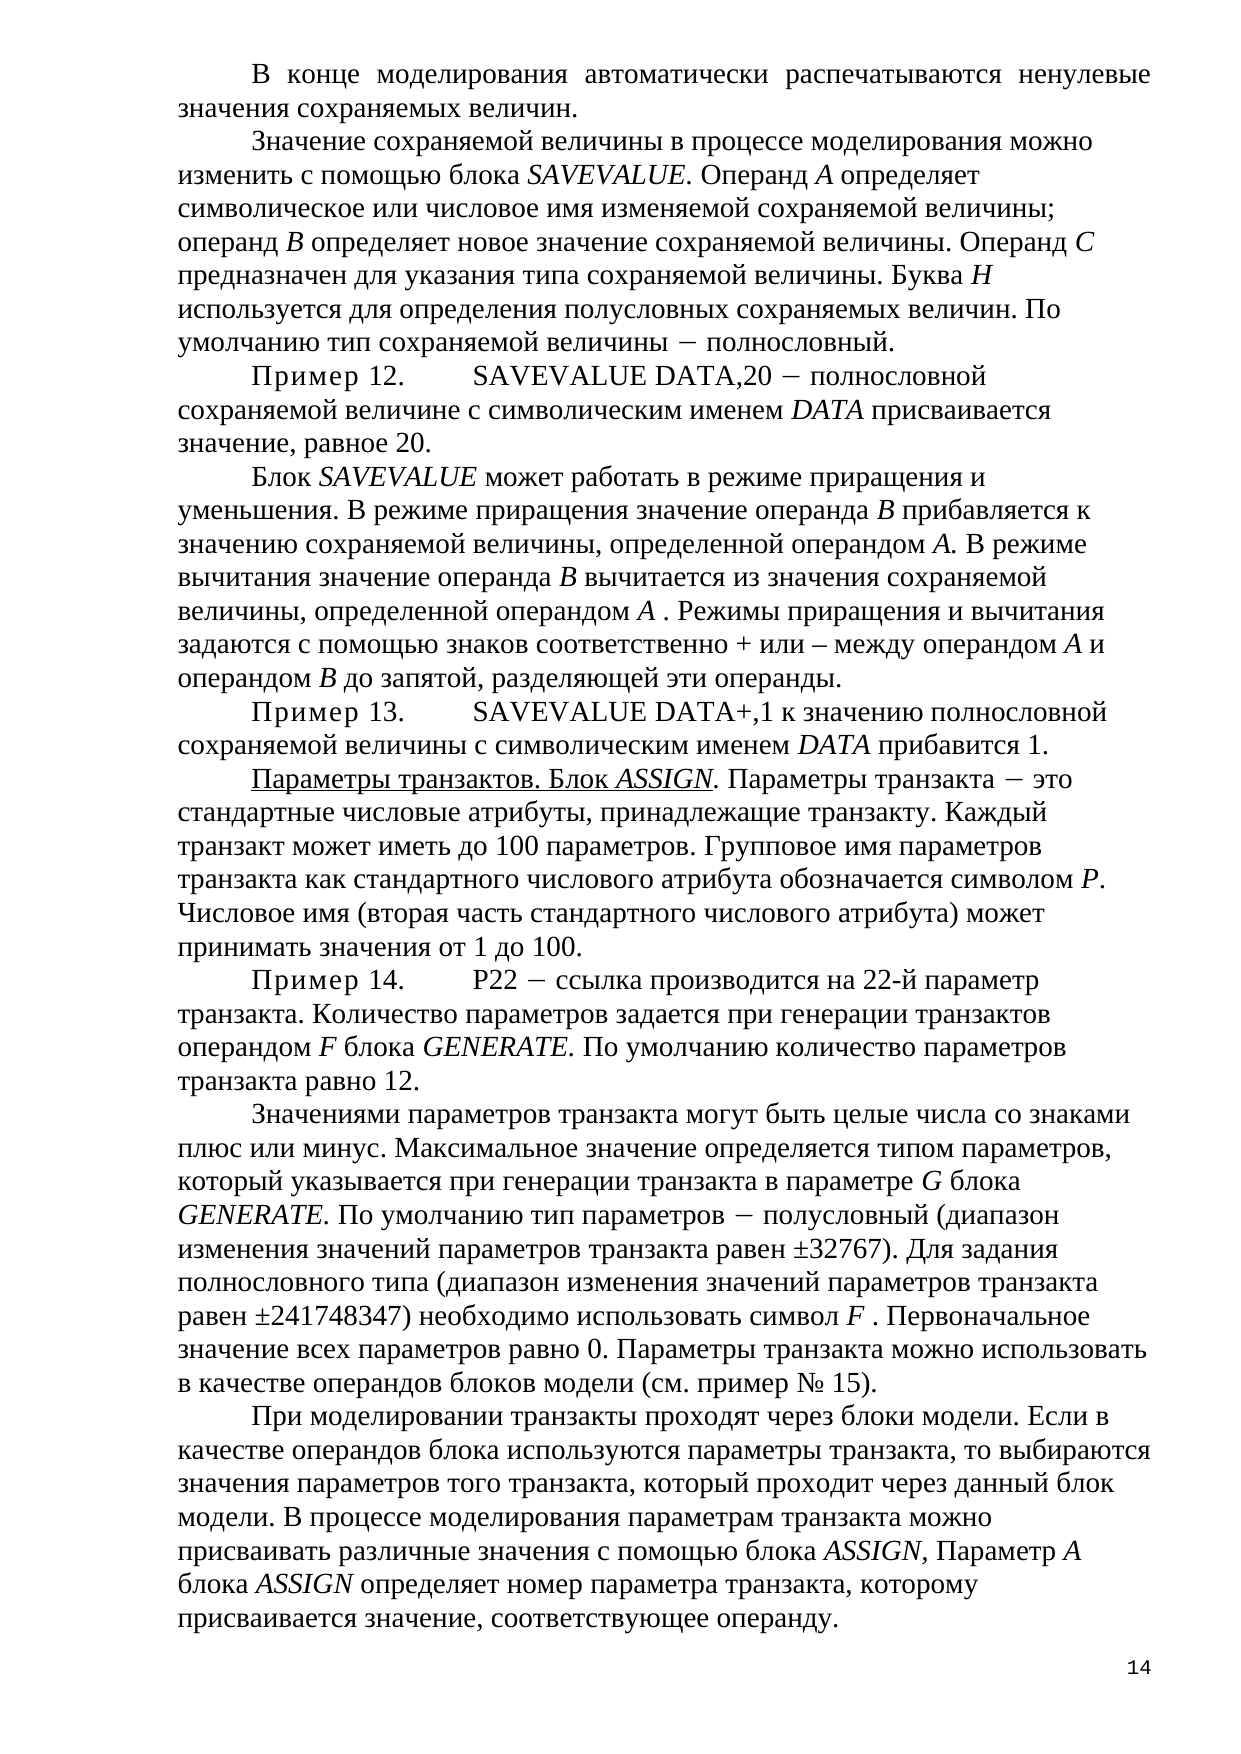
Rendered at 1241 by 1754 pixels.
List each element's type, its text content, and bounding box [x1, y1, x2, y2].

text Параметры транзактов. Блок ASSIGN. Параметры транзакта  это стандартные числовые атрибуты, принадлежащие транзакту. Каждый транзакт может иметь до 100 параметров. Групповое имя параметров транзакта как стандартного числового атрибута обозначается символом Р. Числовое имя (вторая часть стандартного числового атрибута) может принимать значения от 1 до 100. [177, 761, 1152, 962]
text Значениями параметров транзакта могут быть целые числа cо знаками плюс или минус. Максимальное значение определяется типом параметров, который указывается при генерации транзакта в параметре G блока GENERATE. По умолчанию тип параметров  полусловный (диапазон изменения значений параметров транзакта равен ±32767). Для задания полнословного типа (диапазон изменения значений параметров транзакта равен ±241748347) необходимо использовать символ F . Первоначальное значение всех параметров равно 0. Параметры транзакта можно использовать в качестве операндов блоков модели (см. пример № 15). [177, 1096, 1152, 1398]
text Блок SAVEVALUE может работать в режиме приращения и уменьшения. В режиме приращения значение операнда B прибавляется к значению сохраняемой величины, определенной операндом А. В режиме вычитания значение операнда B вычитается из значения сохраняемой величины, определенной операндом А . Режимы приращения и вычитания задаются с помощью знаков соответственно + или – между операндом А и операндом B до запятой, разделяющей эти операнды. [177, 459, 1152, 694]
text При моделировании транзакты проходят через блоки модели. Если в качестве операндов блока используются параметры транзакта, то выбираются значения параметров того транзакта, который проходит через данный блок модели. В процессе моделирования параметрам транзакта можно присваивать различные значения с помощью блока ASSIGN, Параметр А блока ASSIGN определяет номер параметра транзакта, которому присваивается значение, соответствующее операнду. [177, 1398, 1152, 1633]
text Пример 14. P22  ссылка производится на 22-й параметр транзакта. Количество параметров задается при генерации транзактов операндом F блока GENERATE. По умолчанию количество параметров транзакта равно 12. [177, 962, 1152, 1096]
text В конце моделирования автоматически распечатываются ненулевые значения сохраняемых величин. [177, 56, 1152, 123]
text Пример 13. SAVEVALUE DATA+,1 к значению полнословной сохраняемой величины с символическим именем DATA прибавится 1. [177, 694, 1152, 761]
text Значение сохраняемой величины в процессе моделирования можно изменить с помощью блока SAVEVALUE. Операнд А определяет символическое или числовое имя изменяемой сохраняемой величины; операнд В определяет новое значение сохраняемой величины. Операнд С предназначен для указания типа сохраняемой величины. Буква Н используется для определения полусловных сохраняемых величин. По умолчанию тип сохраняемой величины  полнословный. [177, 123, 1152, 358]
text Пример 12. SAVEVALUE DATA,20  полнословной сохраняемой величине с символическим именем DATA присваивается значение, равное 20. [177, 358, 1152, 459]
